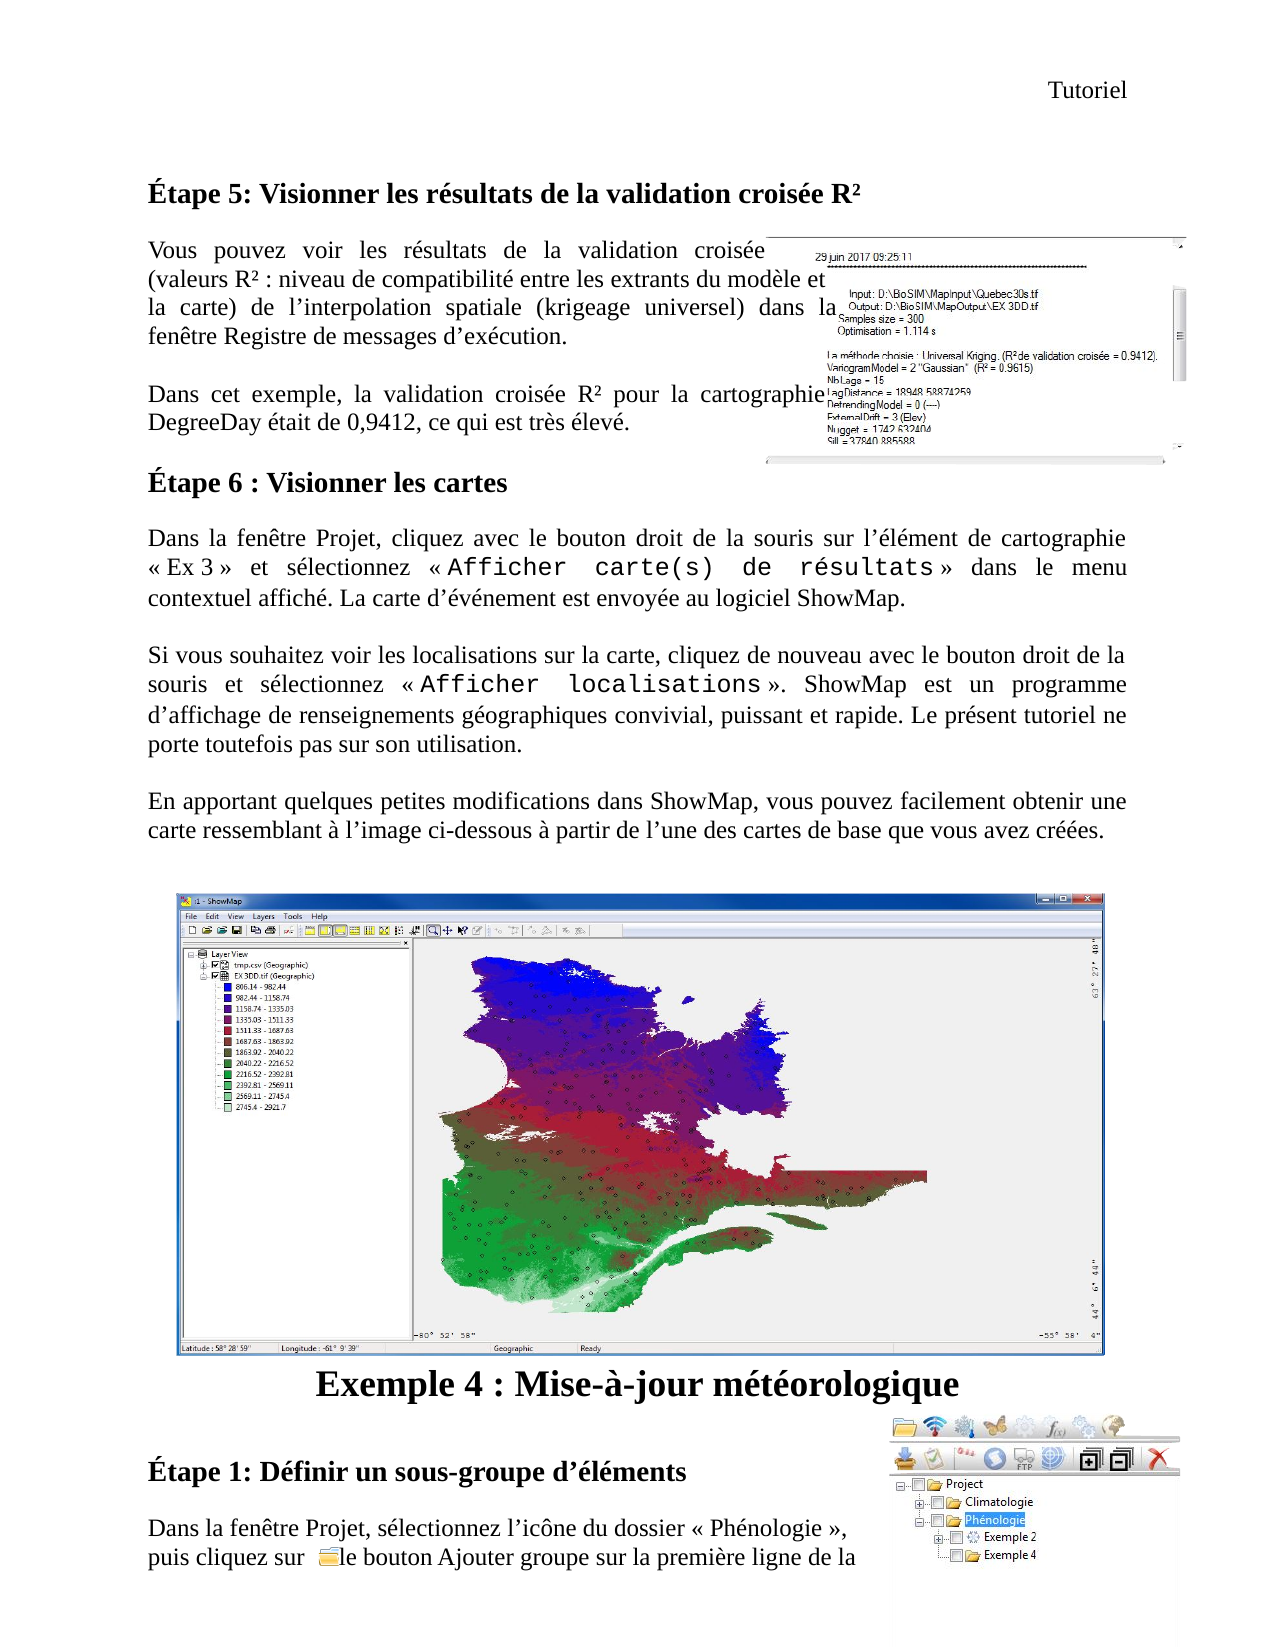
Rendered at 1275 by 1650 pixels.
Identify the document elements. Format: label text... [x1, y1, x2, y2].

subtitle Exemple 4 : Mise-à-jour météorologique [148, 1016, 1127, 1404]
text [854, 385, 1127, 436]
text Dans cet exemple, la validation croisée R² pour la cartographie DegreeDay était de 0,9412, ce qui est très élevé. [148, 379, 863, 436]
subtitle Étape 5: Visionner les résultats de la validation croisée R² [148, 176, 1127, 210]
text Si vous souhaitez voir les localisations sur la carte, cliquez de nouveau avec le bouton droit de la souris et sélectionnez « Afficher localisations ». ShowMap est un programme d’affichage de renseignements géographiques convivial, puissant et rapide. Le présent tutoriel ne porte toutefois pas sur son utilisation. [148, 641, 1127, 758]
text Dans la fenêtre Projet, cliquez avec le bouton droit de la souris sur l’élément de cartographie « Ex 3 » et sélectionnez « Afficher carte(s) de résultats » dans le menu contextuel affiché. La carte d’événement est envoyée au logiciel ShowMap. [148, 523, 1127, 612]
subtitle Étape 6 : Visionner les cartes [148, 465, 1127, 498]
text En apportant quelques petites modifications dans ShowMap, vous pouvez facilement obtenir une carte ressemblant à l’image ci-dessous à partir de l’une des cartes de base que vous avez créées. [148, 786, 1127, 844]
subtitle Étape 1: Définir un sous-groupe d’éléments [148, 1454, 1127, 1488]
text Vous pouvez voir les résultats de la validation croisée (valeurs R² : niveau de compatibilité entre les extrants du modèle et la carte) de l’interpolation spatiale (krigeage universel) dans la fenêtre Registre de messages d’exécution. [148, 235, 1127, 350]
text Dans la fenêtre Projet, sélectionnez l’icône du dossier « Phénologie », puis cliquez sur le bouton Ajouter groupe sur la première ligne de la [148, 1513, 889, 1571]
